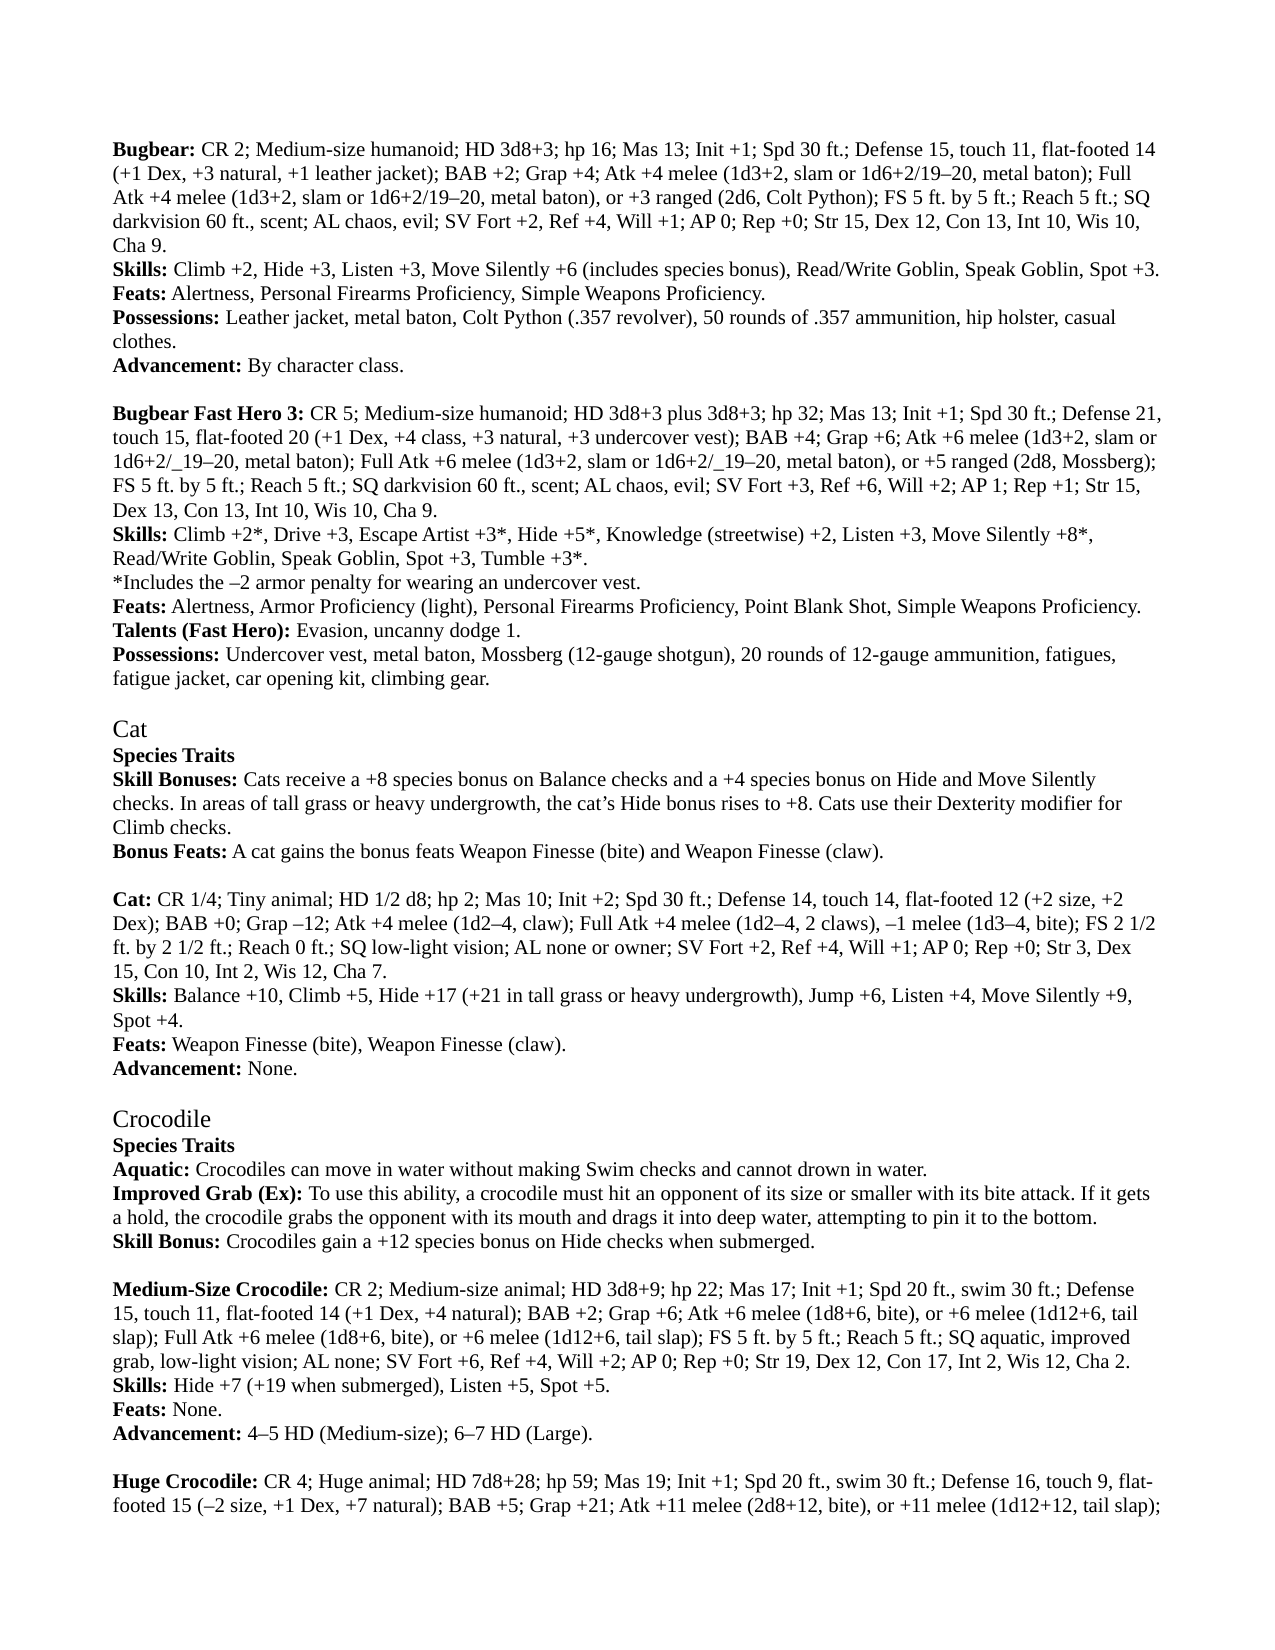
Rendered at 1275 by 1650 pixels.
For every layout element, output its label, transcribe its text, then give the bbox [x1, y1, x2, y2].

text Bugbear Fast Hero 3: CR 5; Medium-size humanoid; HD 3d8+3 plus 3d8+3; hp 32; Mas 13; Init +1; Spd 30 ft.; Defense 21, touch 15, flat-footed 20 (+1 Dex, +4 class, +3 natural, +3 undercover vest); BAB +4; Grap +6; Atk +6 melee (1d3+2, slam or 1d6+2/_19–20, metal baton); Full Atk +6 melee (1d3+2, slam or 1d6+2/_19–20, metal baton), or +5 ranged (2d8, Mossberg); FS 5 ft. by 5 ft.; Reach 5 ft.; SQ darkvision 60 ft., scent; AL chaos, evil; SV Fort +3, Ref +6, Will +2; AP 1; Rep +1; Str 15, Dex 13, Con 13, Int 10, Wis 10, Cha 9. [112, 401, 1162, 522]
text Advancement: By character class. [112, 353, 1162, 377]
text Improved Grab (Ex): To use this ability, a crocodile must hit an opponent of its size or smaller with its bite attack. If it gets a hold, the crocodile grabs the opponent with its mouth and drags it into deep water, attempting to pin it to the bottom. [112, 1181, 1162, 1229]
text Feats: Alertness, Armor Proficiency (light), Personal Firearms Proficiency, Point Blank Shot, Simple Weapons Proficiency. [112, 594, 1162, 618]
text Species Traits [112, 743, 1162, 767]
text Bonus Feats: A cat gains the bonus feats Weapon Finesse (bite) and Weapon Finesse (claw). [112, 839, 1162, 863]
text Skills: Climb +2, Hide +3, Listen +3, Move Silently +6 (includes species bonus), Read/Write Goblin, Speak Goblin, Spot +3. [112, 257, 1162, 281]
text Possessions: Undercover vest, metal baton, Mossberg (12-gauge shotgun), 20 rounds of 12-gauge ammunition, fatigues, fatigue jacket, car opening kit, climbing gear. [112, 642, 1162, 690]
text Possessions: Leather jacket, metal baton, Colt Python (.357 revolver), 50 rounds of .357 ammunition, hip holster, casual clothes. [112, 305, 1162, 353]
subtitle Cat [112, 714, 1162, 743]
text Skills: Climb +2*, Drive +3, Escape Artist +3*, Hide +5*, Knowledge (streetwise) +2, Listen +3, Move Silently +8*, Read/Write Goblin, Speak Goblin, Spot +3, Tumble +3*. [112, 522, 1162, 570]
text Aquatic: Crocodiles can move in water without making Swim checks and cannot drown in water. [112, 1157, 1162, 1181]
text Cat: CR 1/4; Tiny animal; HD 1/2 d8; hp 2; Mas 10; Init +2; Spd 30 ft.; Defense 14, touch 14, flat-footed 12 (+2 size, +2 Dex); BAB +0; Grap –12; Atk +4 melee (1d2–4, claw); Full Atk +4 melee (1d2–4, 2 claws), –1 melee (1d3–4, bite); FS 2 1/2 ft. by 2 1/2 ft.; Reach 0 ft.; SQ low-light vision; AL none or owner; SV Fort +2, Ref +4, Will +1; AP 0; Rep +0; Str 3, Dex 15, Con 10, Int 2, Wis 12, Cha 7. [112, 887, 1162, 983]
text Skills: Hide +7 (+19 when submerged), Listen +5, Spot +5. [112, 1373, 1162, 1397]
text Advancement: None. [112, 1056, 1162, 1080]
text Skills: Balance +10, Climb +5, Hide +17 (+21 in tall grass or heavy undergrowth), Jump +6, Listen +4, Move Silently +9, Spot +4. [112, 983, 1162, 1032]
text Feats: Alertness, Personal Firearms Proficiency, Simple Weapons Proficiency. [112, 281, 1162, 305]
text Feats: None. [112, 1397, 1162, 1421]
text Feats: Weapon Finesse (bite), Weapon Finesse (claw). [112, 1032, 1162, 1056]
text Species Traits [112, 1132, 1162, 1157]
subtitle Crocodile [112, 1104, 1162, 1132]
text *Includes the –2 armor penalty for wearing an undercover vest. [112, 570, 1162, 594]
text Medium-Size Crocodile: CR 2; Medium-size animal; HD 3d8+9; hp 22; Mas 17; Init +1; Spd 20 ft., swim 30 ft.; Defense 15, touch 11, flat-footed 14 (+1 Dex, +4 natural); BAB +2; Grap +6; Atk +6 melee (1d8+6, bite), or +6 melee (1d12+6, tail slap); Full Atk +6 melee (1d8+6, bite), or +6 melee (1d12+6, tail slap); FS 5 ft. by 5 ft.; Reach 5 ft.; SQ aquatic, improved grab, low-light vision; AL none; SV Fort +6, Ref +4, Will +2; AP 0; Rep +0; Str 19, Dex 12, Con 17, Int 2, Wis 12, Cha 2. [112, 1277, 1162, 1373]
text Talents (Fast Hero): Evasion, uncanny dodge 1. [112, 618, 1162, 642]
text Advancement: 4–5 HD (Medium-size); 6–7 HD (Large). [112, 1421, 1162, 1445]
text Huge Crocodile: CR 4; Huge animal; HD 7d8+28; hp 59; Mas 19; Init +1; Spd 20 ft., swim 30 ft.; Defense 16, touch 9, flat-footed 15 (–2 size, +1 Dex, +7 natural); BAB +5; Grap +21; Atk +11 melee (2d8+12, bite), or +11 melee (1d12+12, tail slap); [112, 1469, 1162, 1517]
text Bugbear: CR 2; Medium-size humanoid; HD 3d8+3; hp 16; Mas 13; Init +1; Spd 30 ft.; Defense 15, touch 11, flat-footed 14 (+1 Dex, +3 natural, +1 leather jacket); BAB +2; Grap +4; Atk +4 melee (1d3+2, slam or 1d6+2/19–20, metal baton); Full Atk +4 melee (1d3+2, slam or 1d6+2/19–20, metal baton), or +3 ranged (2d6, Colt Python); FS 5 ft. by 5 ft.; Reach 5 ft.; SQ darkvision 60 ft., scent; AL chaos, evil; SV Fort +2, Ref +4, Will +1; AP 0; Rep +0; Str 15, Dex 12, Con 13, Int 10, Wis 10, Cha 9. [112, 137, 1162, 257]
text Skill Bonus: Crocodiles gain a +12 species bonus on Hide checks when submerged. [112, 1229, 1162, 1253]
text Skill Bonuses: Cats receive a +8 species bonus on Balance checks and a +4 species bonus on Hide and Move Silently checks. In areas of tall grass or heavy undergrowth, the cat’s Hide bonus rises to +8. Cats use their Dexterity modifier for Climb checks. [112, 767, 1162, 839]
